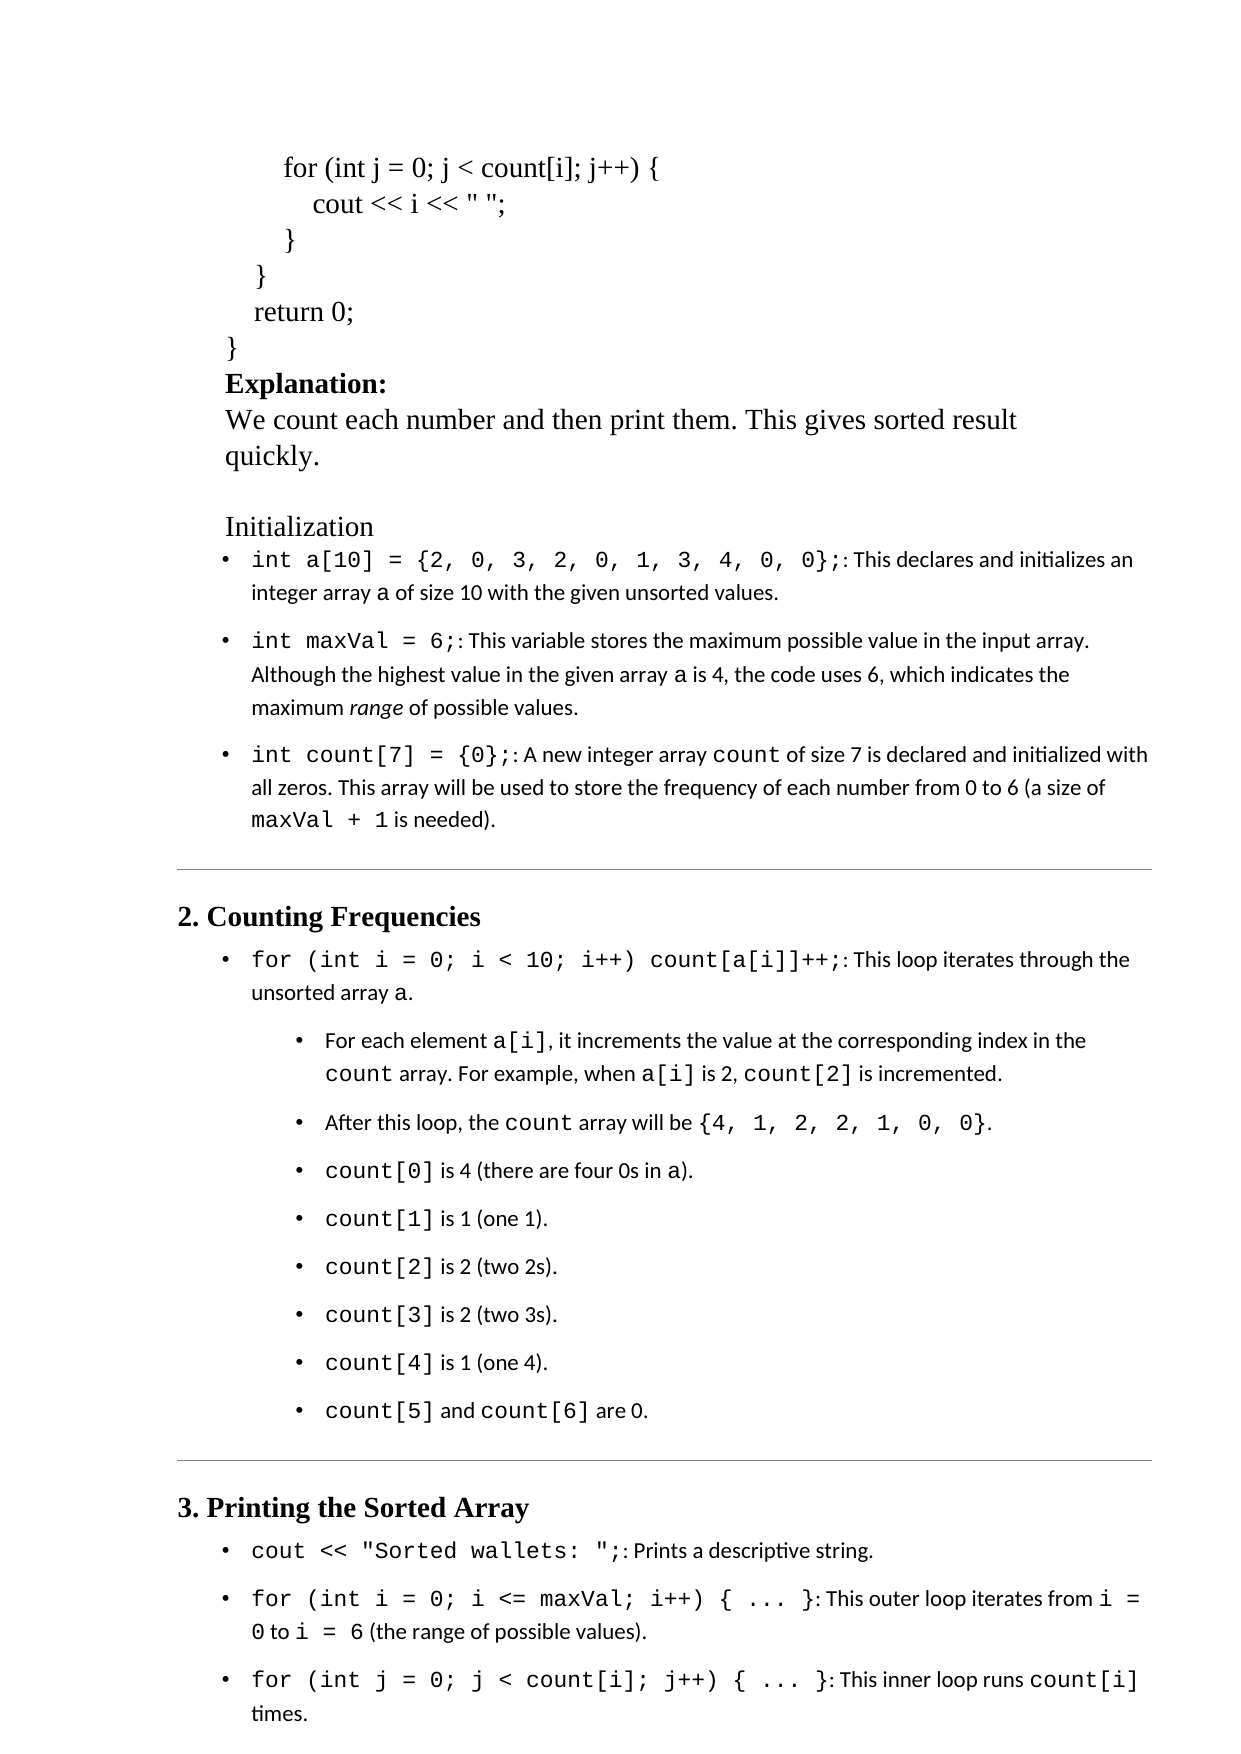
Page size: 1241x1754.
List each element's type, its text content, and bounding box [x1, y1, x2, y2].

list count[0] is 4 (there are four 0s in a). [295, 1156, 1152, 1185]
list for (int j = 0; j < count[i]; j++) { ... }: This inner loop runs count[i] times. [222, 1665, 1152, 1727]
text return 0; } [225, 294, 361, 364]
list int count[7] = {0};: A new integer array count of size 7 is declared and initialized with all zeros. This array will be used to store the frequency of each number from 0 to 6 (a size of maxVal + 1 is needed). [222, 740, 1152, 834]
text } } [254, 222, 304, 292]
subtitle Initialization [225, 509, 1020, 543]
list count[5] and count[6] are 0. [295, 1396, 1152, 1426]
list cout << "Sorted wallets: ";: Prints a descriptive string. [222, 1536, 1152, 1565]
list For each element a[i], it increments the value at the corresponding index in the count array. For example, when a[i] is 2, count[2] is incremented. [295, 1026, 1152, 1089]
list for (int i = 0; i < 10; i++) count[a[i]]++;: This loop iterates through the unsorted array a. [222, 945, 1152, 1007]
list int maxVal = 6;: This variable stores the maximum possible value in the input array. Although the highest value in the given array a is 4, the code uses 6, which indicates the maximum range of possible values. [222, 626, 1152, 721]
subtitle 2. Counting Frequencies [177, 899, 1152, 932]
list int a[10] = {2, 0, 3, 2, 0, 1, 3, 4, 0, 0};: This declares and initializes an integer array a of size 10 with the given unsorted values. [222, 545, 1152, 607]
list count[4] is 1 (one 4). [295, 1348, 1152, 1377]
subtitle 3. Printing the Sorted Array [177, 1490, 1152, 1523]
list After this loop, the count array will be {4, 1, 2, 2, 1, 0, 0}. [295, 1108, 1152, 1137]
text for (int j = 0; j < count[i]; j++) { cout << i << " "; [283, 150, 668, 220]
list count[2] is 2 (two 2s). [295, 1252, 1152, 1281]
text We count each number and then print them. This gives sorted result quickly. [225, 402, 1020, 472]
text Explanation: [225, 366, 1154, 400]
list count[1] is 1 (one 1). [295, 1204, 1152, 1233]
list for (int i = 0; i <= maxVal; i++) { ... }: This outer loop iterates from i = 0 to i = 6 (the range of possible values). [222, 1584, 1152, 1646]
list count[3] is 2 (two 3s). [295, 1300, 1152, 1329]
